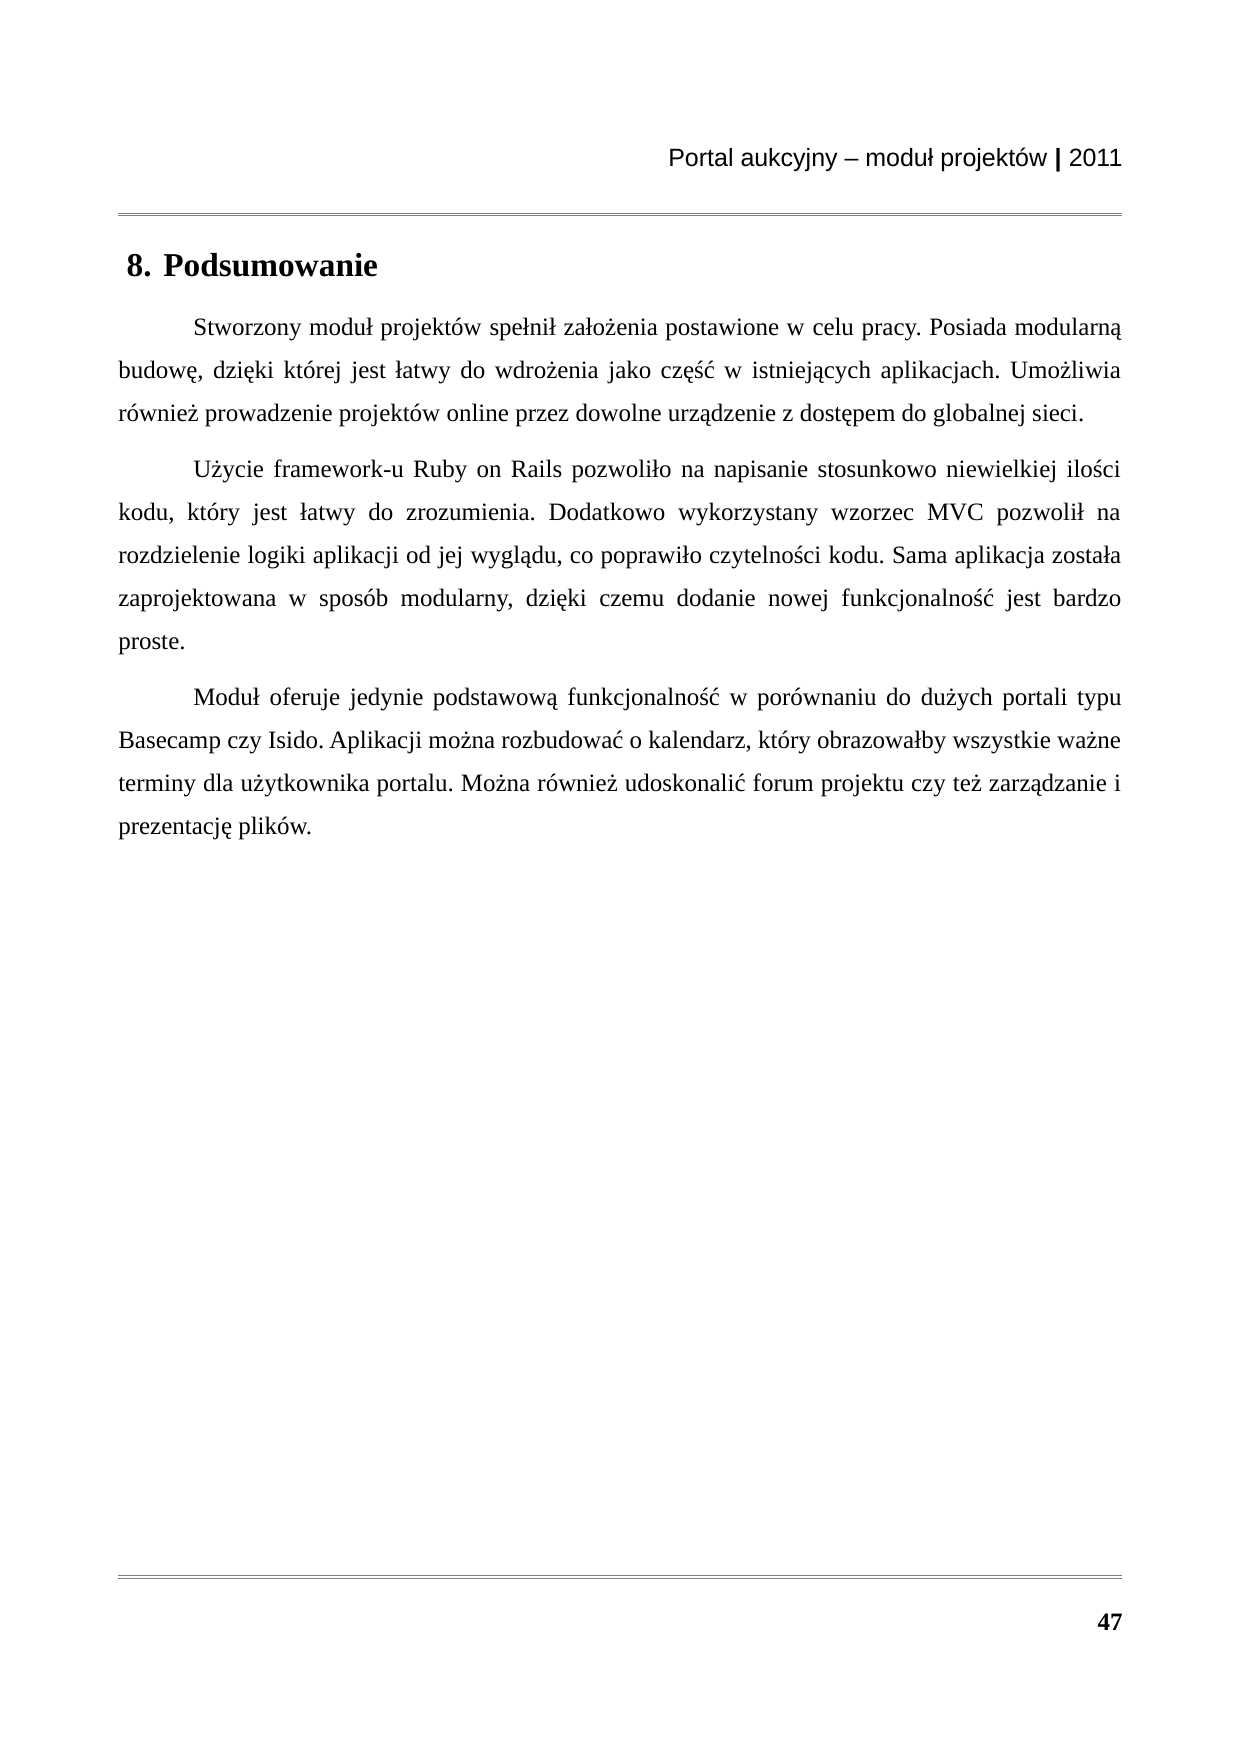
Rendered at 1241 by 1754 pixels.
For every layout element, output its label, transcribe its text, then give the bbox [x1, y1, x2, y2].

subtitle Podsumowanie [118, 245, 1122, 283]
text Moduł oferuje jedynie podstawową funkcjonalność w porównaniu do dużych portali typu Basecamp czy Isido. Aplikacji można rozbudować o kalendarz, który obrazowałby wszystkie ważne terminy dla użytkownika portalu. Można również udoskonalić forum projektu czy też zarządzanie i prezentację plików. [118, 682, 1122, 840]
text Użycie framework-u Ruby on Rails pozwoliło na napisanie stosunkowo niewielkiej ilości kodu, który jest łatwy do zrozumienia. Dodatkowo wykorzystany wzorzec MVC pozwolił na rozdzielenie logiki aplikacji od jej wyglądu, co poprawiło czytelności kodu. Sama aplikacja została zaprojektowana w sposób modularny, dzięki czemu dodanie nowej funkcjonalność jest bardzo proste. [118, 454, 1122, 655]
text Stworzony moduł projektów spełnił założenia postawione w celu pracy. Posiada modularną budowę, dzięki której jest łatwy do wdrożenia jako część w istniejących aplikacjach. Umożliwia również prowadzenie projektów online przez dowolne urządzenie z dostępem do globalnej sieci. [118, 312, 1122, 427]
